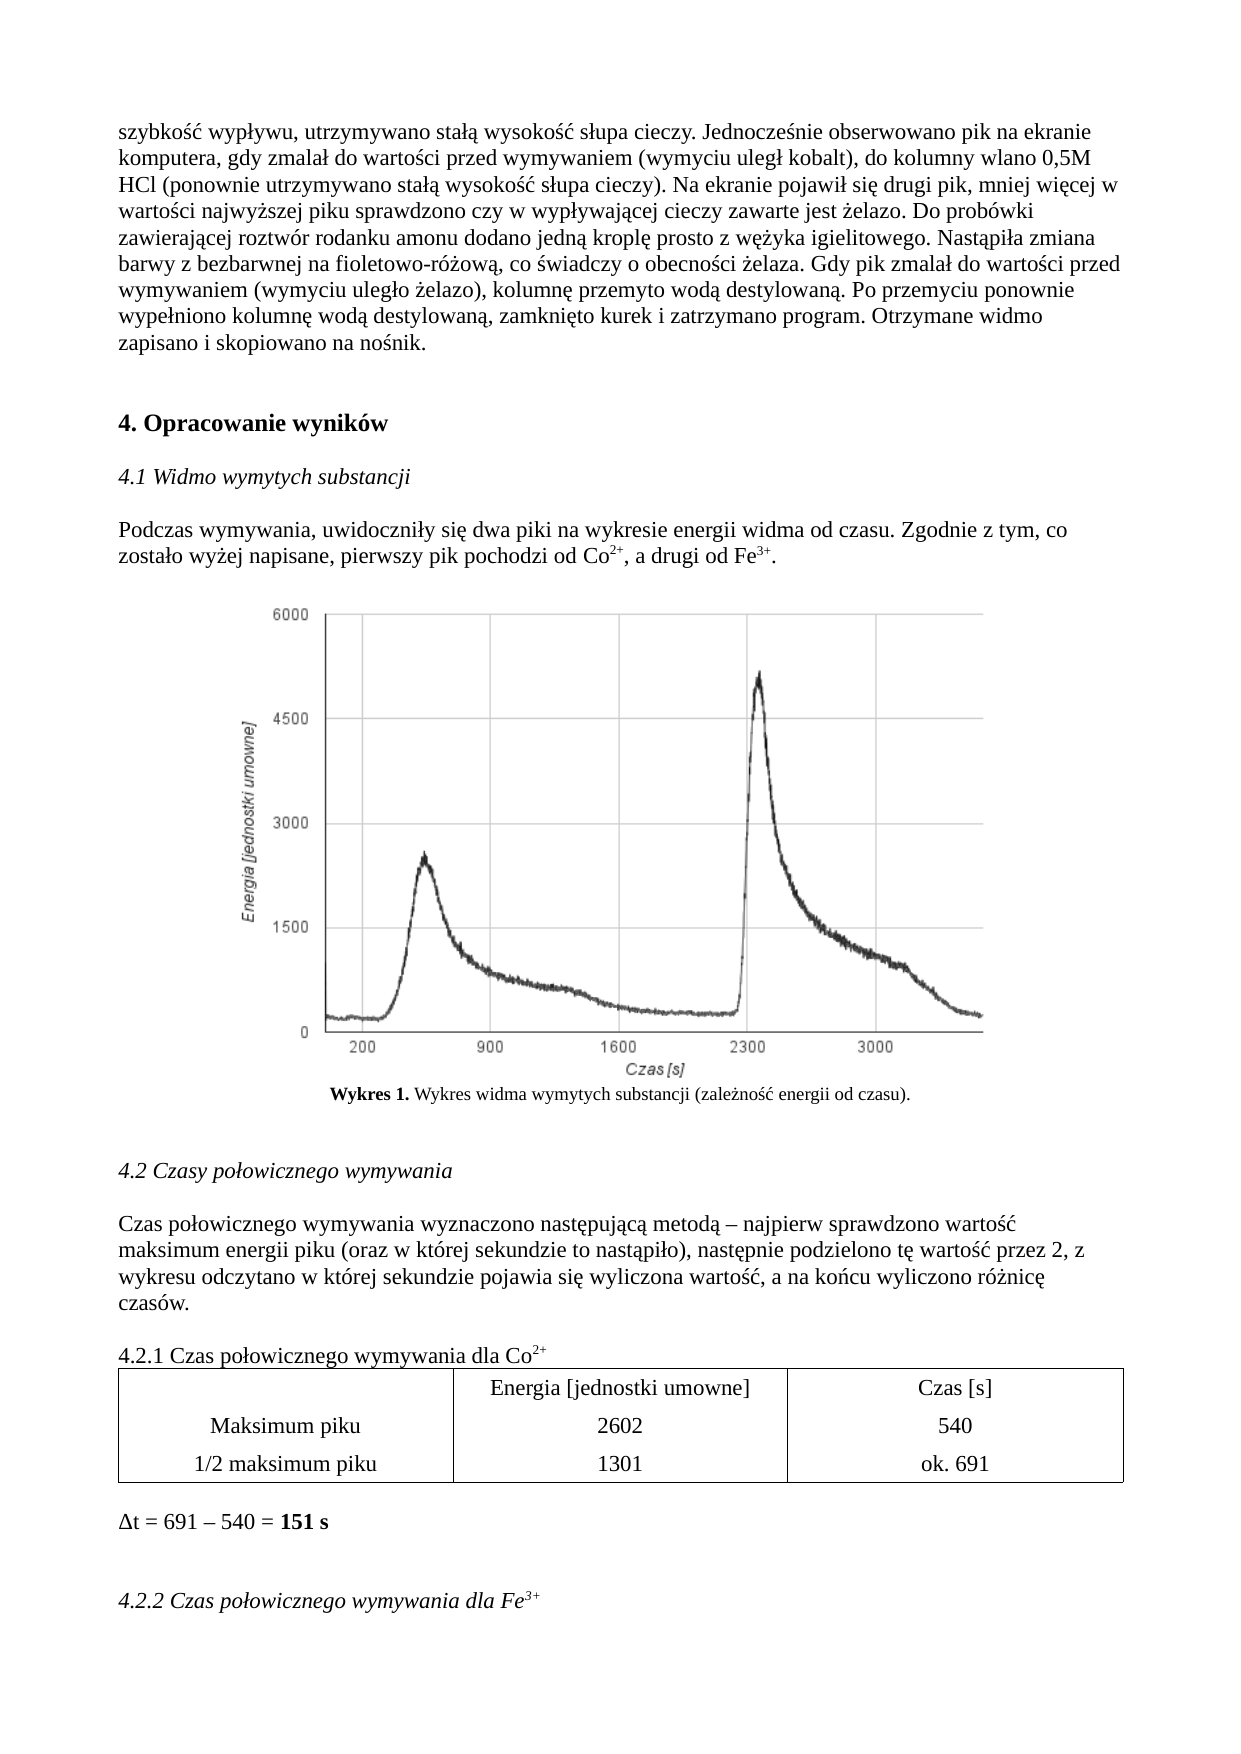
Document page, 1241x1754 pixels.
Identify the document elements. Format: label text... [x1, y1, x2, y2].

text 4.2.1 Czas połowicznego wymywania dla Co2+ [118, 1342, 1122, 1368]
table_cell 1/2 maksimum piku [119, 1444, 453, 1482]
text Podczas wymywania, uwidoczniły się dwa piki na wykresie energii widma od czasu. Zgodnie z tym, co zostało wyżej napisane, pierwszy pik pochodzi od Co2+, a drugi od Fe3+. [118, 516, 1122, 568]
picture [225, 595, 1015, 1083]
table_cell 2602 [454, 1406, 787, 1444]
table_header [119, 1369, 453, 1406]
table_cell 1301 [454, 1444, 787, 1482]
text szybkość wypływu, utrzymywano stałą wysokość słupa cieczy. Jednocześnie obserwowano pik na ekranie komputera, gdy zmalał do wartości przed wymywaniem (wymyciu uległ kobalt), do kolumny wlano 0,5M HCl (ponownie utrzymywano stałą wysokość słupa cieczy). Na ekranie pojawił się drugi pik, mniej więcej w wartości najwyższej piku sprawdzono czy w wypływającej cieczy zawarte jest żelazo. Do probówki zawierającej roztwór rodanku amonu dodano jedną kroplę prosto z wężyka igielitowego. Nastąpiła zmiana barwy z bezbarwnej na fioletowo-różową, co świadczy o obecności żelaza. Gdy pik zmalał do wartości przed wymywaniem (wymyciu uległo żelazo), kolumnę przemyto wodą destylowaną. Po przemyciu ponownie wypełniono kolumnę wodą destylowaną, zamknięto kurek i zatrzymano program. Otrzymane widmo zapisano i skopiowano na nośnik. [118, 118, 1122, 355]
table_header Energia [jednostki umowne] [454, 1369, 787, 1406]
text 4.2.2 Czas połowicznego wymywania dla Fe3+ [118, 1587, 1122, 1613]
text Δt = 691 – 540 = 151 s [118, 1508, 1122, 1534]
text 4.2 Czasy połowicznego wymywania [118, 1157, 1122, 1184]
table_header Czas [s] [788, 1369, 1123, 1406]
table_cell Maksimum piku [119, 1406, 453, 1444]
table_cell ok. 691 [788, 1444, 1123, 1482]
text 4.1 Widmo wymytych substancji [118, 463, 1122, 489]
table_cell 540 [788, 1406, 1123, 1444]
text 4. Opracowanie wyników [118, 408, 1122, 437]
text Czas połowicznego wymywania wyznaczono następującą metodą – najpierw sprawdzono wartość maksimum energii piku (oraz w której sekundzie to nastąpiło), następnie podzielono tę wartość przez 2, z wykresu odczytano w której sekundzie pojawia się wyliczona wartość, a na końcu wyliczono różnicę czasów. [118, 1210, 1122, 1315]
text Wykres 1. Wykres widma wymytych substancji (zależność energii od czasu). [118, 595, 1122, 1104]
